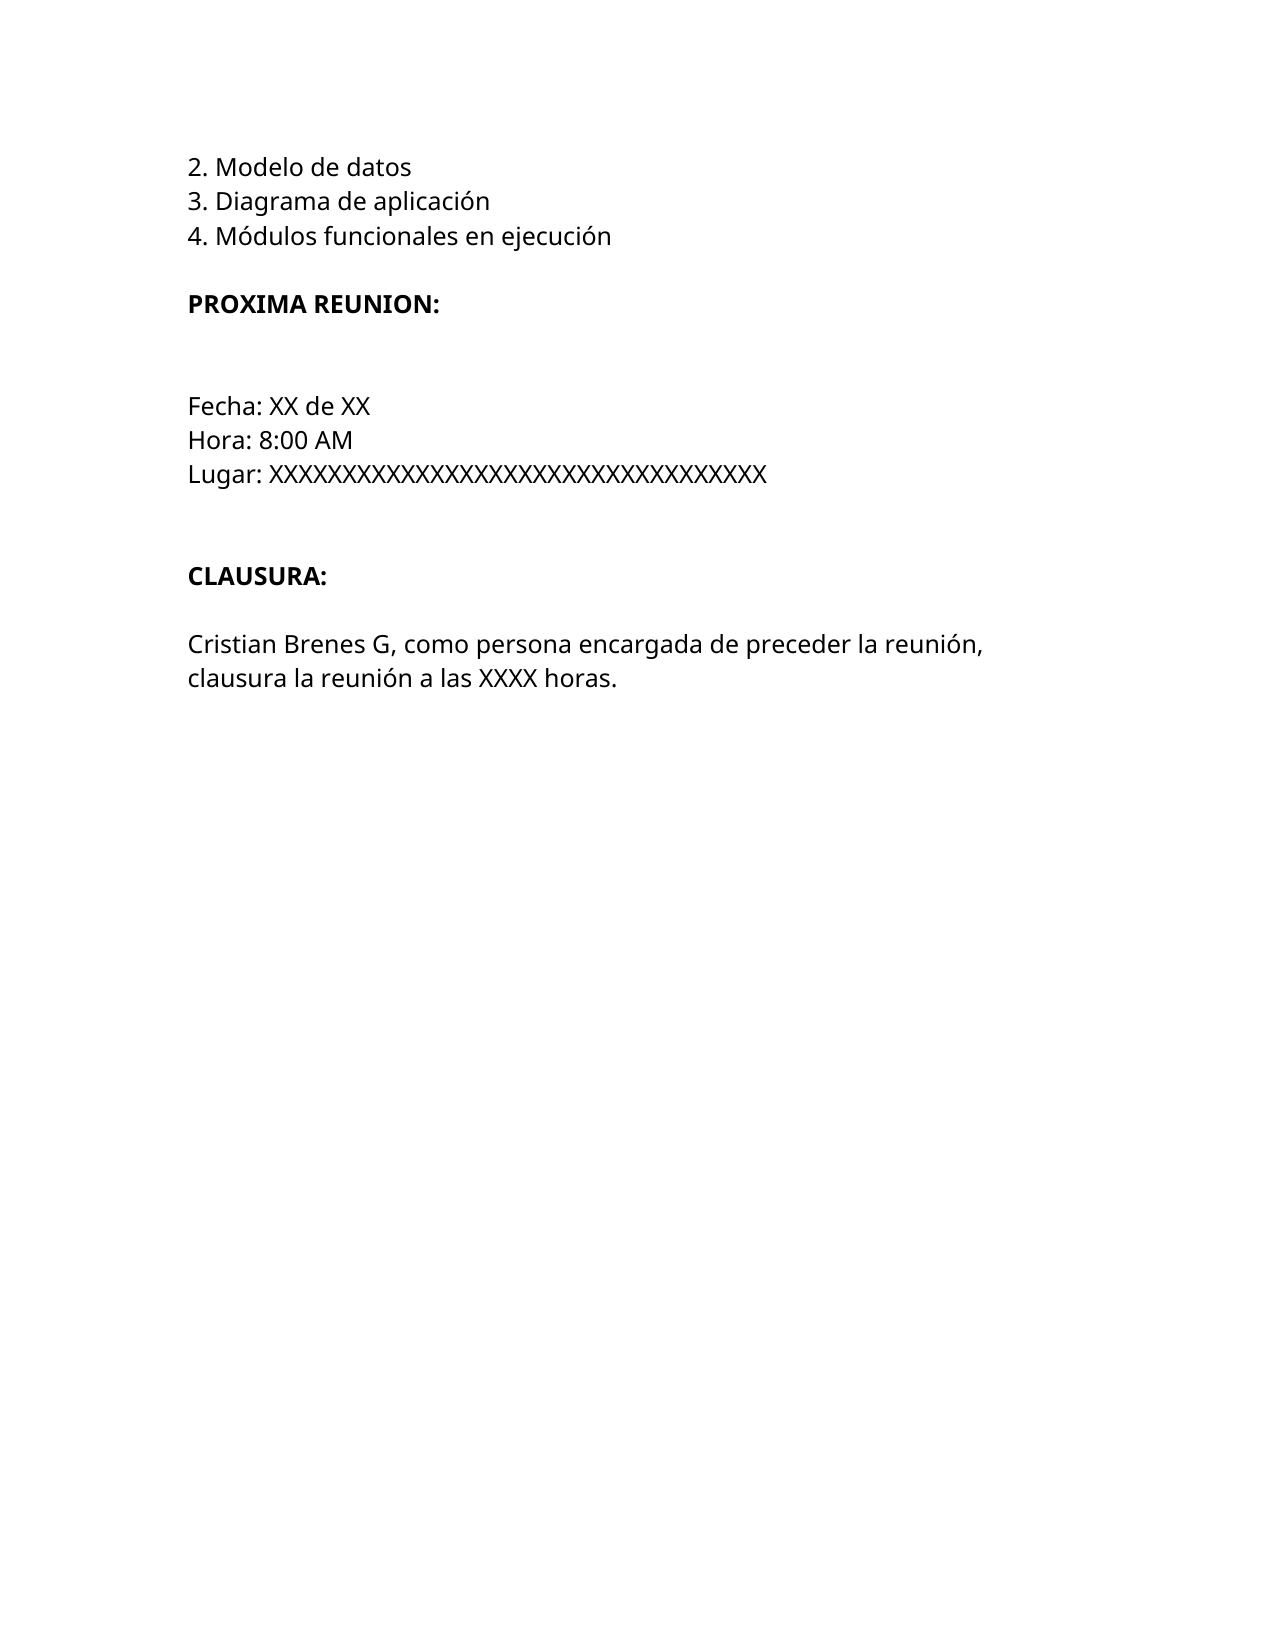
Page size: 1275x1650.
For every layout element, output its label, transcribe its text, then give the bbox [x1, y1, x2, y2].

text 4. Módulos funcionales en ejecución [187, 218, 1087, 252]
text Fecha: XX de XX [187, 388, 1087, 422]
text Hora: 8:00 AM [187, 422, 1087, 457]
text PROXIMA REUNION: [187, 286, 1087, 320]
text 3. Diagrama de aplicación [187, 184, 1087, 218]
text 2. Modelo de datos [187, 150, 1087, 184]
text CLAUSURA: [187, 559, 1087, 593]
text Lugar: XXXXXXXXXXXXXXXXXXXXXXXXXXXXXXXXXX [187, 457, 1087, 491]
text Cristian Brenes G, como persona encargada de preceder la reunión, clausura la reunión a las XXXX horas. [187, 627, 1087, 695]
